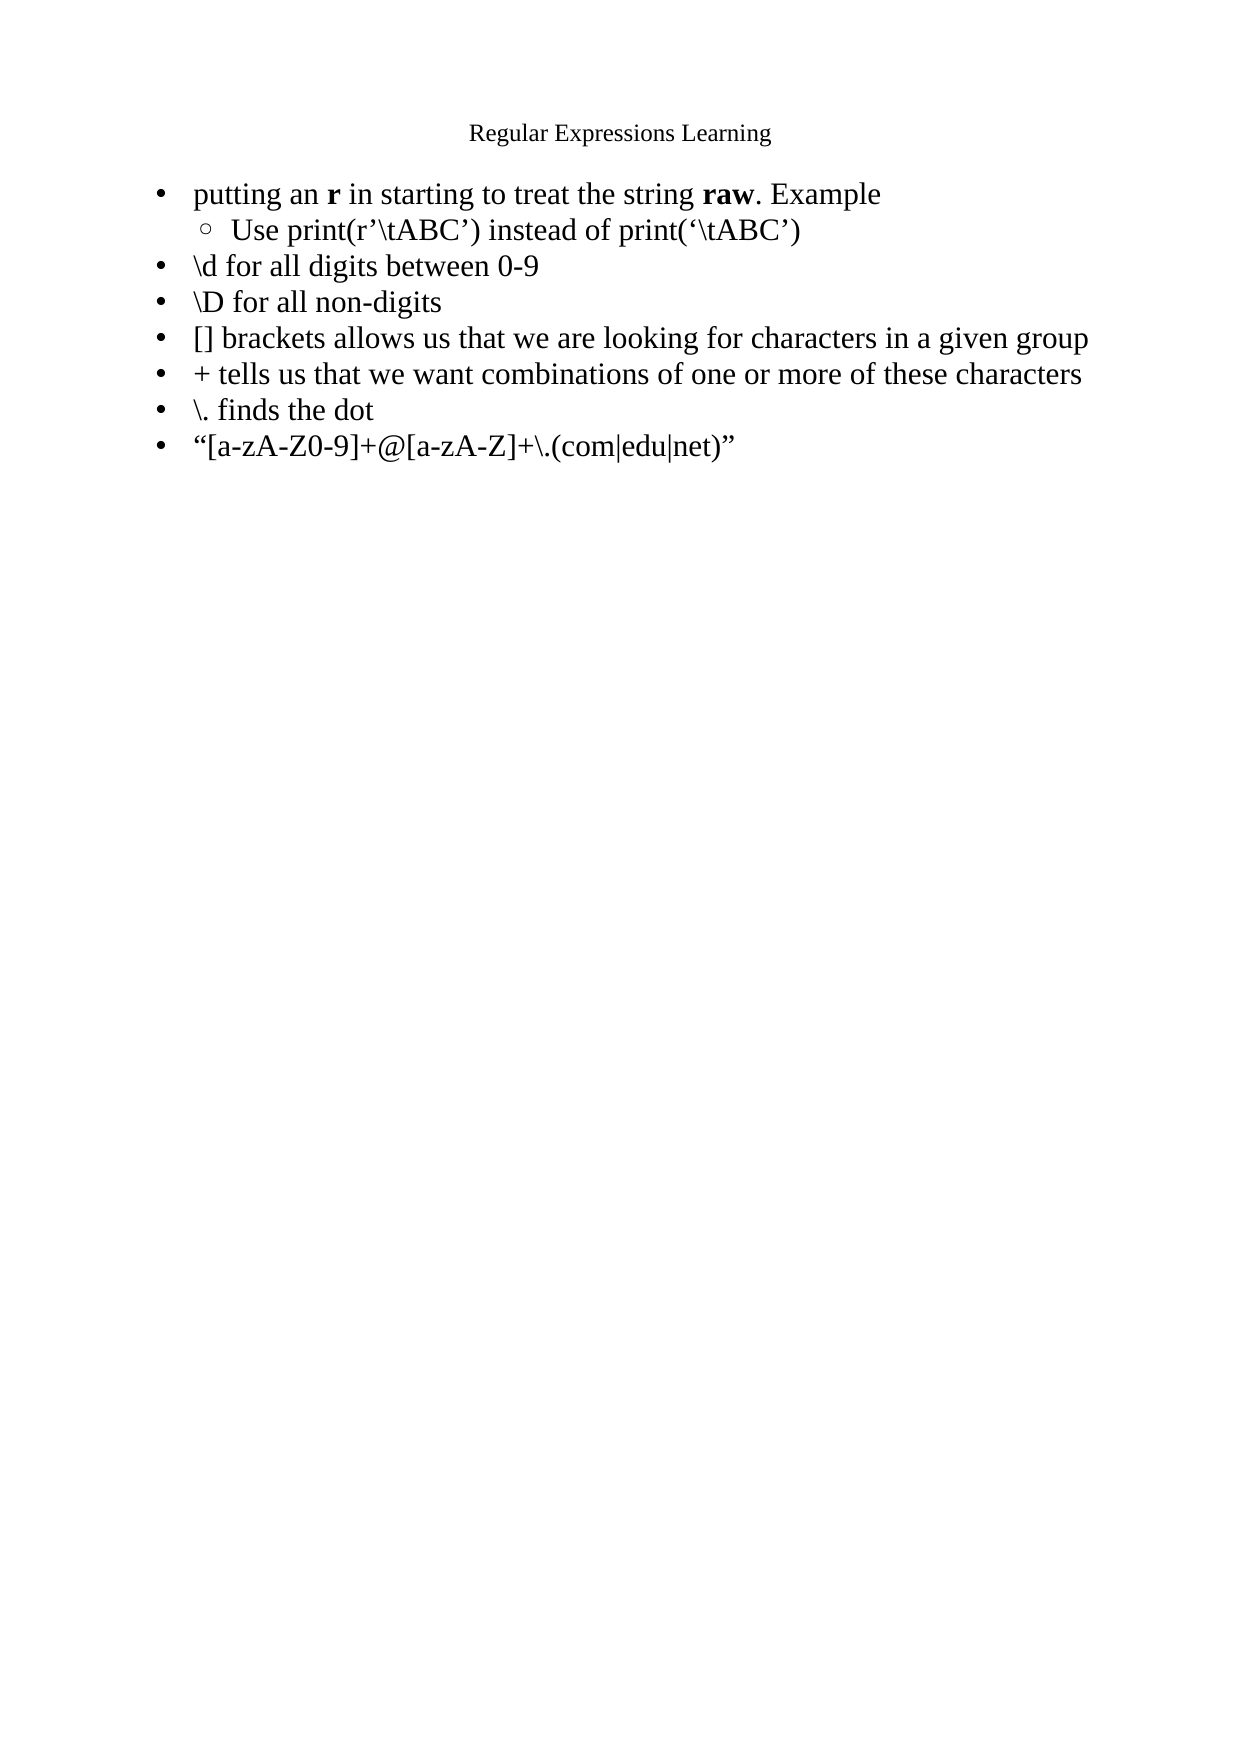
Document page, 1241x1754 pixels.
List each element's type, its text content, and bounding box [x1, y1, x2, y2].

list \D for all non-digits [156, 283, 1122, 319]
list putting an r in starting to treat the string raw. Example [156, 176, 1122, 212]
list [] brackets allows us that we are looking for characters in a given group [156, 319, 1122, 355]
text Regular Expressions Learning [118, 118, 1122, 147]
list + tells us that we want combinations of one or more of these characters [156, 355, 1122, 391]
list “[a-zA-Z0-9]+@[a-zA-Z]+\.(com|edu|net)” [156, 427, 1122, 463]
list \. finds the dot [156, 391, 1122, 427]
list \d for all digits between 0-9 [156, 247, 1122, 283]
list Use print(r’\tABC’) instead of print(‘\tABC’) [193, 212, 1122, 247]
